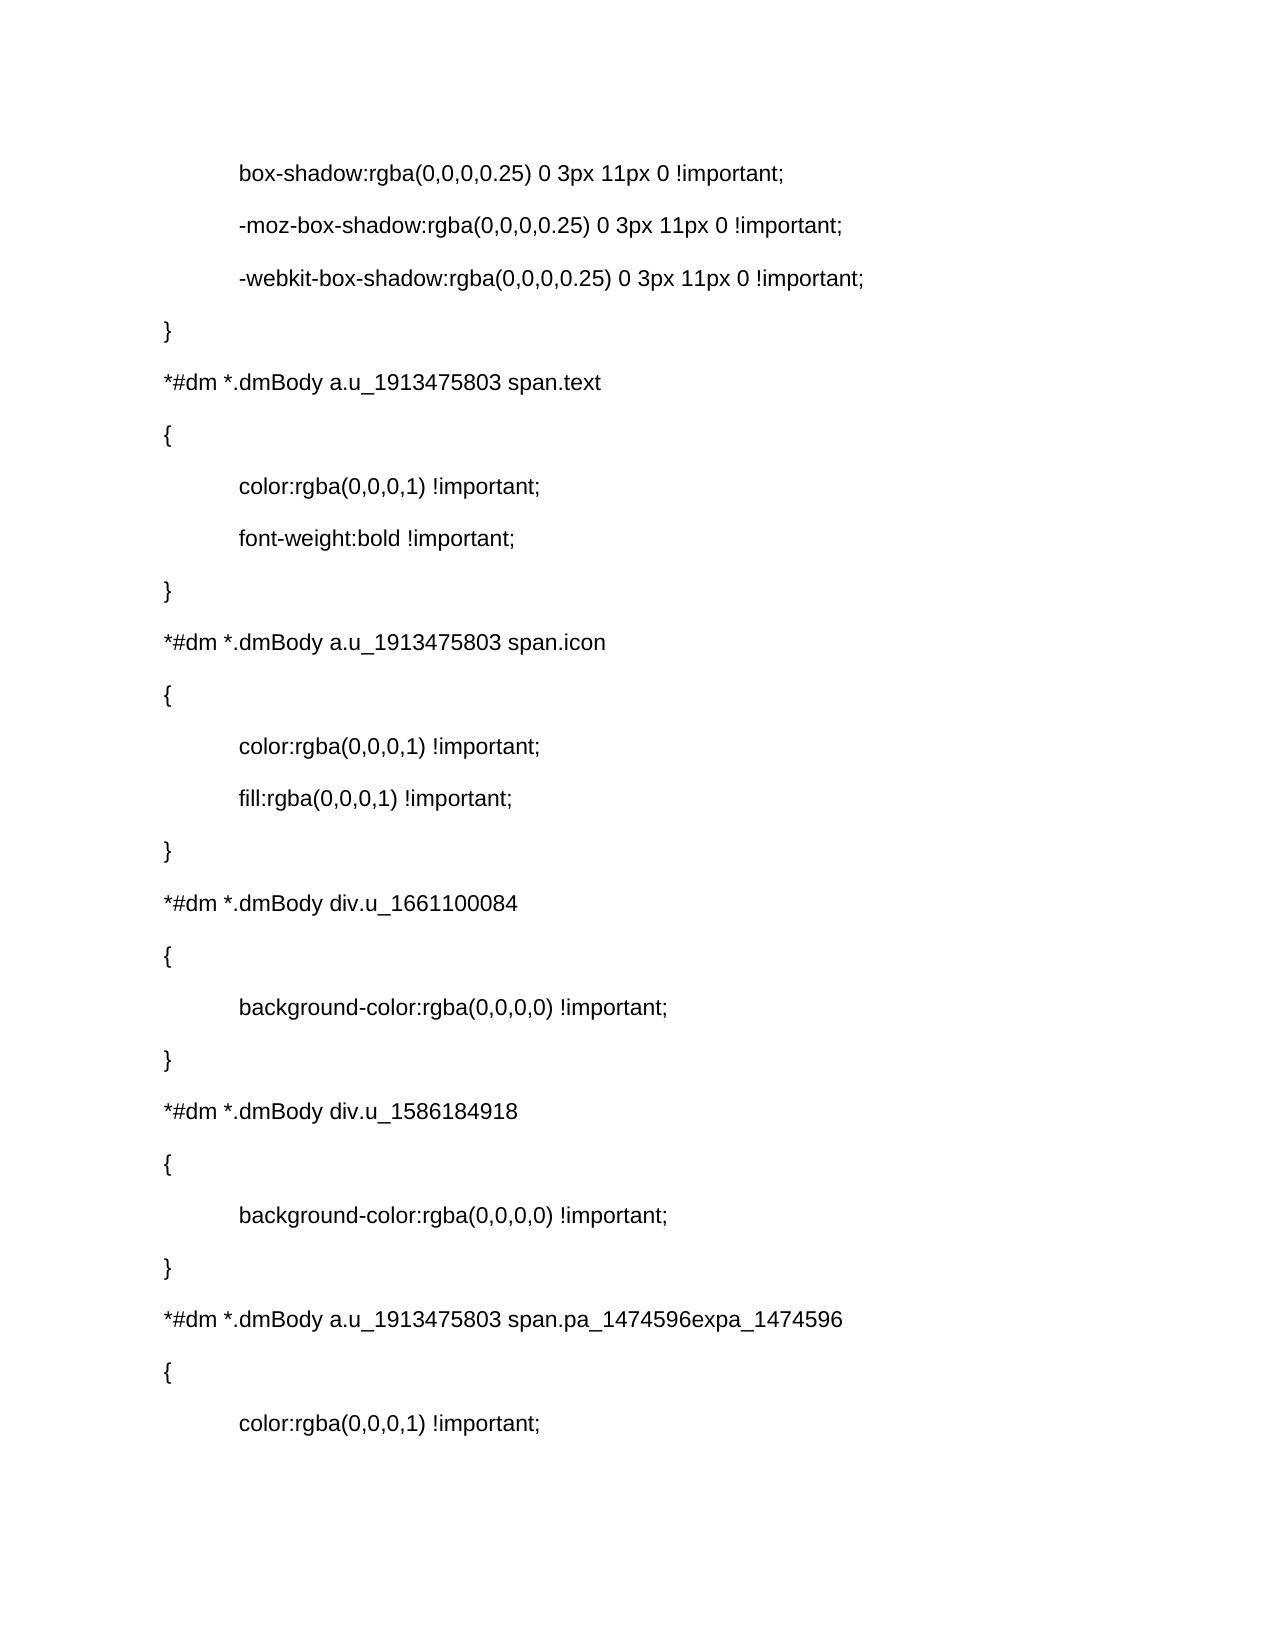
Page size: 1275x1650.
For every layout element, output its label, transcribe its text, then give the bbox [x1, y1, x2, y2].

table_cell color:rgba(0,0,0,1) !important; [153, 463, 1125, 514]
table_cell { [153, 410, 1125, 462]
table_cell font-weight:bold !important; [153, 515, 1125, 567]
table_cell } [153, 827, 1125, 879]
table_cell *#dm *.dmBody a.u_1913475803 span.pa_1474596expa_1474596 [153, 1296, 1125, 1348]
table_cell { [153, 1140, 1125, 1192]
table_cell *#dm *.dmBody div.u_1661100084 [153, 879, 1125, 931]
table_cell } [153, 567, 1125, 619]
table_cell { [153, 1348, 1125, 1400]
table_cell *#dm *.dmBody div.u_1586184918 [153, 1088, 1125, 1139]
table_cell -moz-box-shadow:rgba(0,0,0,0.25) 0 3px 11px 0 !important; [153, 202, 1125, 254]
table_cell fill:rgba(0,0,0,1) !important; [153, 775, 1125, 827]
table_cell { [153, 671, 1125, 723]
table_cell } [153, 1035, 1125, 1087]
table_cell background-color:rgba(0,0,0,0) !important; [153, 983, 1125, 1035]
table_cell background-color:rgba(0,0,0,0) !important; [153, 1192, 1125, 1244]
table_cell -webkit-box-shadow:rgba(0,0,0,0.25) 0 3px 11px 0 !important; [153, 254, 1125, 306]
table_cell color:rgba(0,0,0,1) !important; [153, 723, 1125, 775]
table_cell *#dm *.dmBody a.u_1913475803 span.icon [153, 619, 1125, 671]
table_cell color:rgba(0,0,0,1) !important; [153, 1400, 1125, 1452]
table_cell { [153, 931, 1125, 983]
table_cell } [153, 1244, 1125, 1296]
table_cell } [153, 306, 1125, 358]
table_cell box-shadow:rgba(0,0,0,0.25) 0 3px 11px 0 !important; [153, 150, 1125, 202]
table_cell *#dm *.dmBody a.u_1913475803 span.text [153, 358, 1125, 410]
